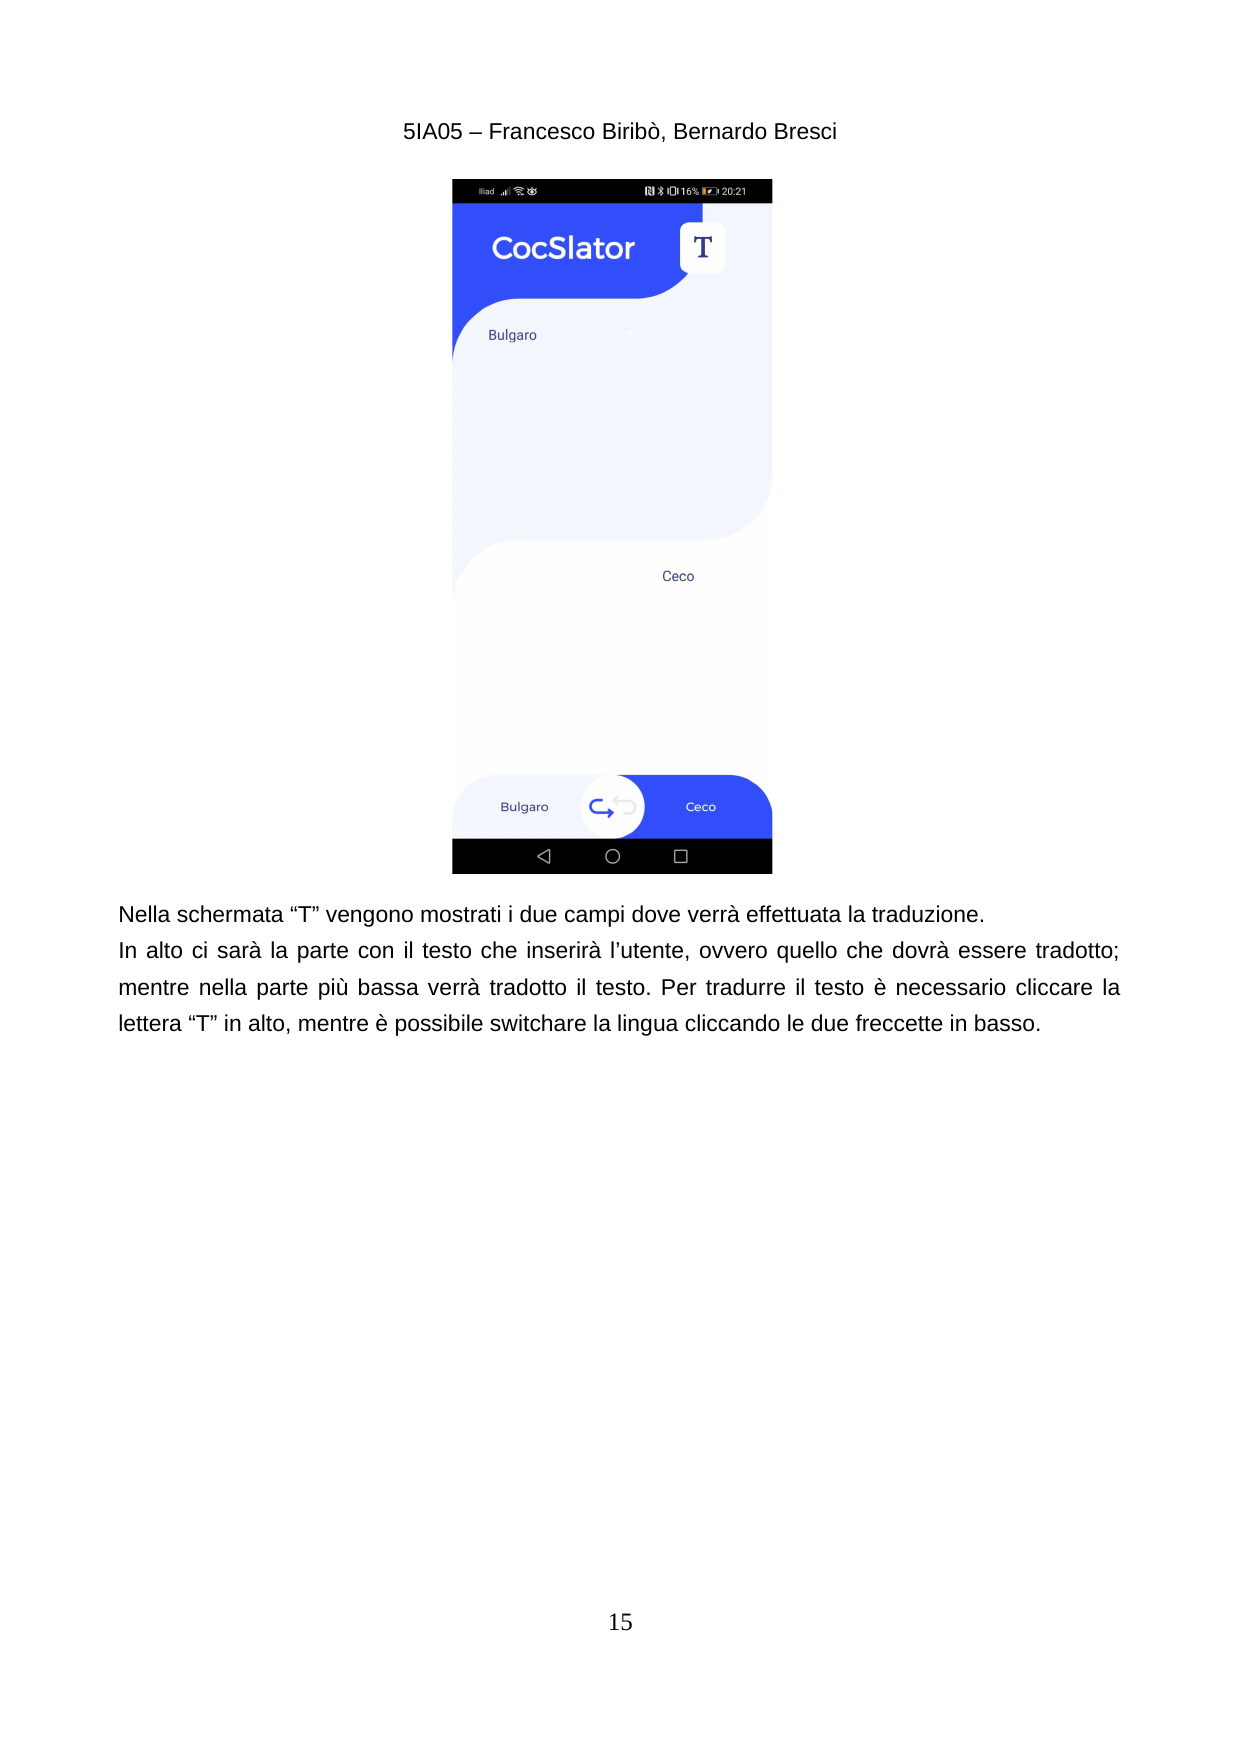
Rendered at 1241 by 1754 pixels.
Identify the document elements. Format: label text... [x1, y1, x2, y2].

picture [452, 179, 773, 874]
text Nella schermata “T” vengono mostrati i due campi dove verrà effettuata la traduzione. [118, 901, 1122, 927]
text In alto ci sarà la parte con il testo che inserirà l’utente, ovvero quello che dovrà essere tradotto; mentre nella parte più bassa verrà tradotto il testo. Per tradurre il testo è necessario cliccare la lettera “T” in alto, mentre è possibile switchare la lingua cliccando le due freccette in basso. [118, 937, 1122, 1036]
